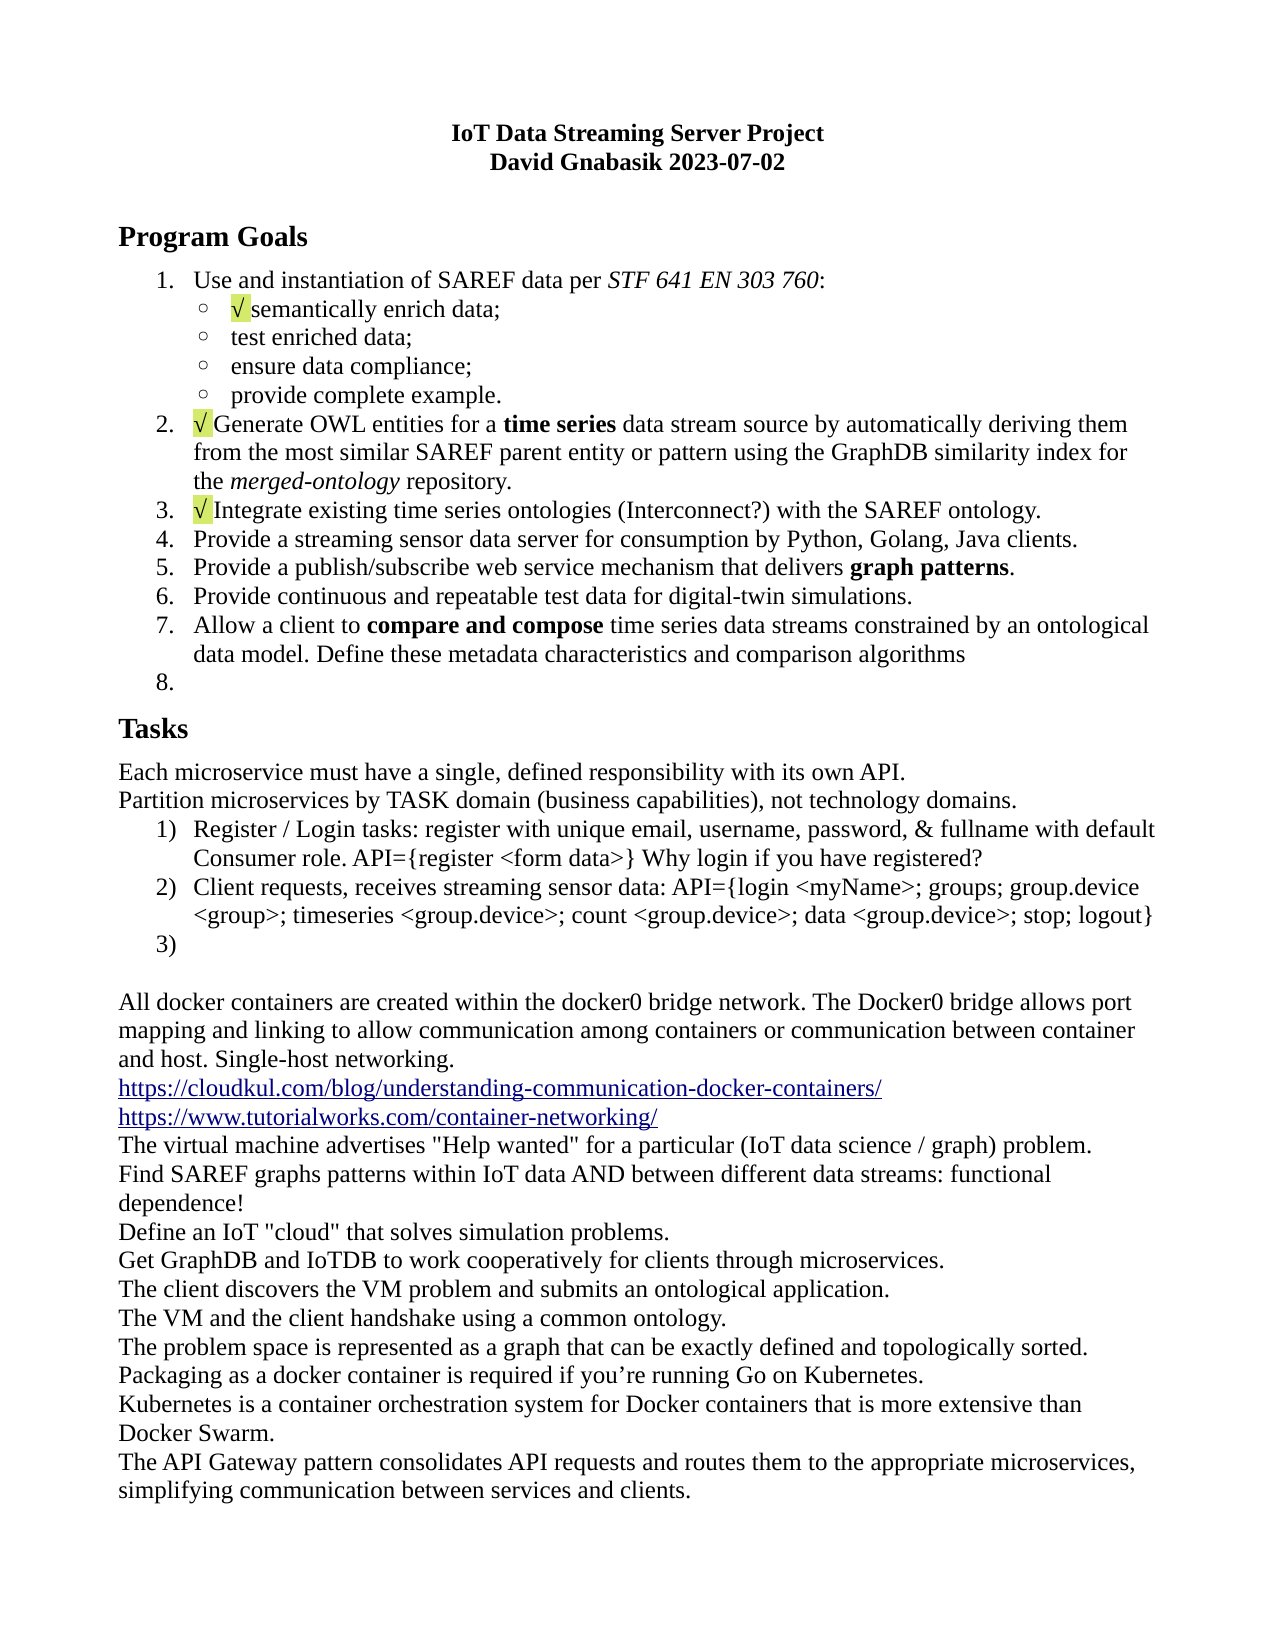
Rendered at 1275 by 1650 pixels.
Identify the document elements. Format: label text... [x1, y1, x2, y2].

list Use and instantiation of SAREF data per STF 641 EN 303 760: [156, 265, 1157, 294]
list ensure data compliance; [193, 351, 1157, 380]
text All docker containers are created within the docker0 bridge network. The Docker0 bridge allows port mapping and linking to allow communication among containers or communication between container and host. Single-host networking. [118, 987, 1157, 1073]
text The VM and the client handshake using a common ontology. [118, 1303, 1157, 1332]
text Find SAREF graphs patterns within IoT data AND between different data streams: functional dependence! [118, 1159, 1157, 1217]
list Allow a client to compare and compose time series data streams constrained by an ontological data model. Define these metadata characteristics and comparison algorithms [156, 610, 1157, 667]
list Client requests, receives streaming sensor data: API={login <myName>; groups; group.device <group>; timeseries <group.device>; count <group.device>; data <group.device>; stop; logout} [156, 872, 1157, 929]
list test enriched data; [193, 322, 1157, 351]
text The client discovers the VM problem and submits an ontological application. [118, 1274, 1157, 1303]
text IoT Data Streaming Server Project [118, 118, 1157, 147]
text Define an IoT "cloud" that solves simulation problems. [118, 1217, 1157, 1246]
text The API Gateway pattern consolidates API requests and routes them to the appropriate microservices, simplifying communication between services and clients. [118, 1447, 1157, 1504]
list Register / Login tasks: register with unique email, username, password, & fullname with default Consumer role. API={register <form data>} Why login if you have registered? [156, 814, 1157, 872]
list Provide a publish/subscribe web service mechanism that delivers graph patterns. [156, 552, 1157, 581]
text https://www.tutorialworks.com/container-networking/ [118, 1102, 1157, 1131]
text Partition microservices by TASK domain (business capabilities), not technology domains. [118, 786, 1157, 814]
text Packaging as a docker container is required if you’re running Go on Kubernetes. [118, 1361, 1157, 1389]
text The virtual machine advertises "Help wanted" for a particular (IoT data science / graph) problem. [118, 1131, 1157, 1159]
list √ semantically enrich data; [193, 294, 1157, 322]
text https://cloudkul.com/blog/understanding-communication-docker-containers/ [118, 1073, 1157, 1102]
subtitle Tasks [118, 711, 1157, 744]
subtitle Program Goals [118, 219, 1157, 252]
list provide complete example. [193, 380, 1157, 409]
text The problem space is represented as a graph that can be exactly defined and topologically sorted. [118, 1332, 1157, 1361]
list Provide continuous and repeatable test data for digital-twin simulations. [156, 581, 1157, 610]
text Kubernetes is a container orchestration system for Docker containers that is more extensive than Docker Swarm. [118, 1389, 1157, 1447]
list Provide a streaming sensor data server for consumption by Python, Golang, Java clients. [156, 524, 1157, 552]
list √ Generate OWL entities for a time series data stream source by automatically deriving them from the most similar SAREF parent entity or pattern using the GraphDB similarity index for the merged-ontology repository. [156, 409, 1157, 495]
text Get GraphDB and IoTDB to work cooperatively for clients through microservices. [118, 1246, 1157, 1274]
text Each microservice must have a single, defined responsibility with its own API. [118, 757, 1157, 786]
list √ Integrate existing time series ontologies (Interconnect?) with the SAREF ontology. [156, 495, 1157, 524]
text David Gnabasik 2023-07-02 [118, 147, 1157, 176]
